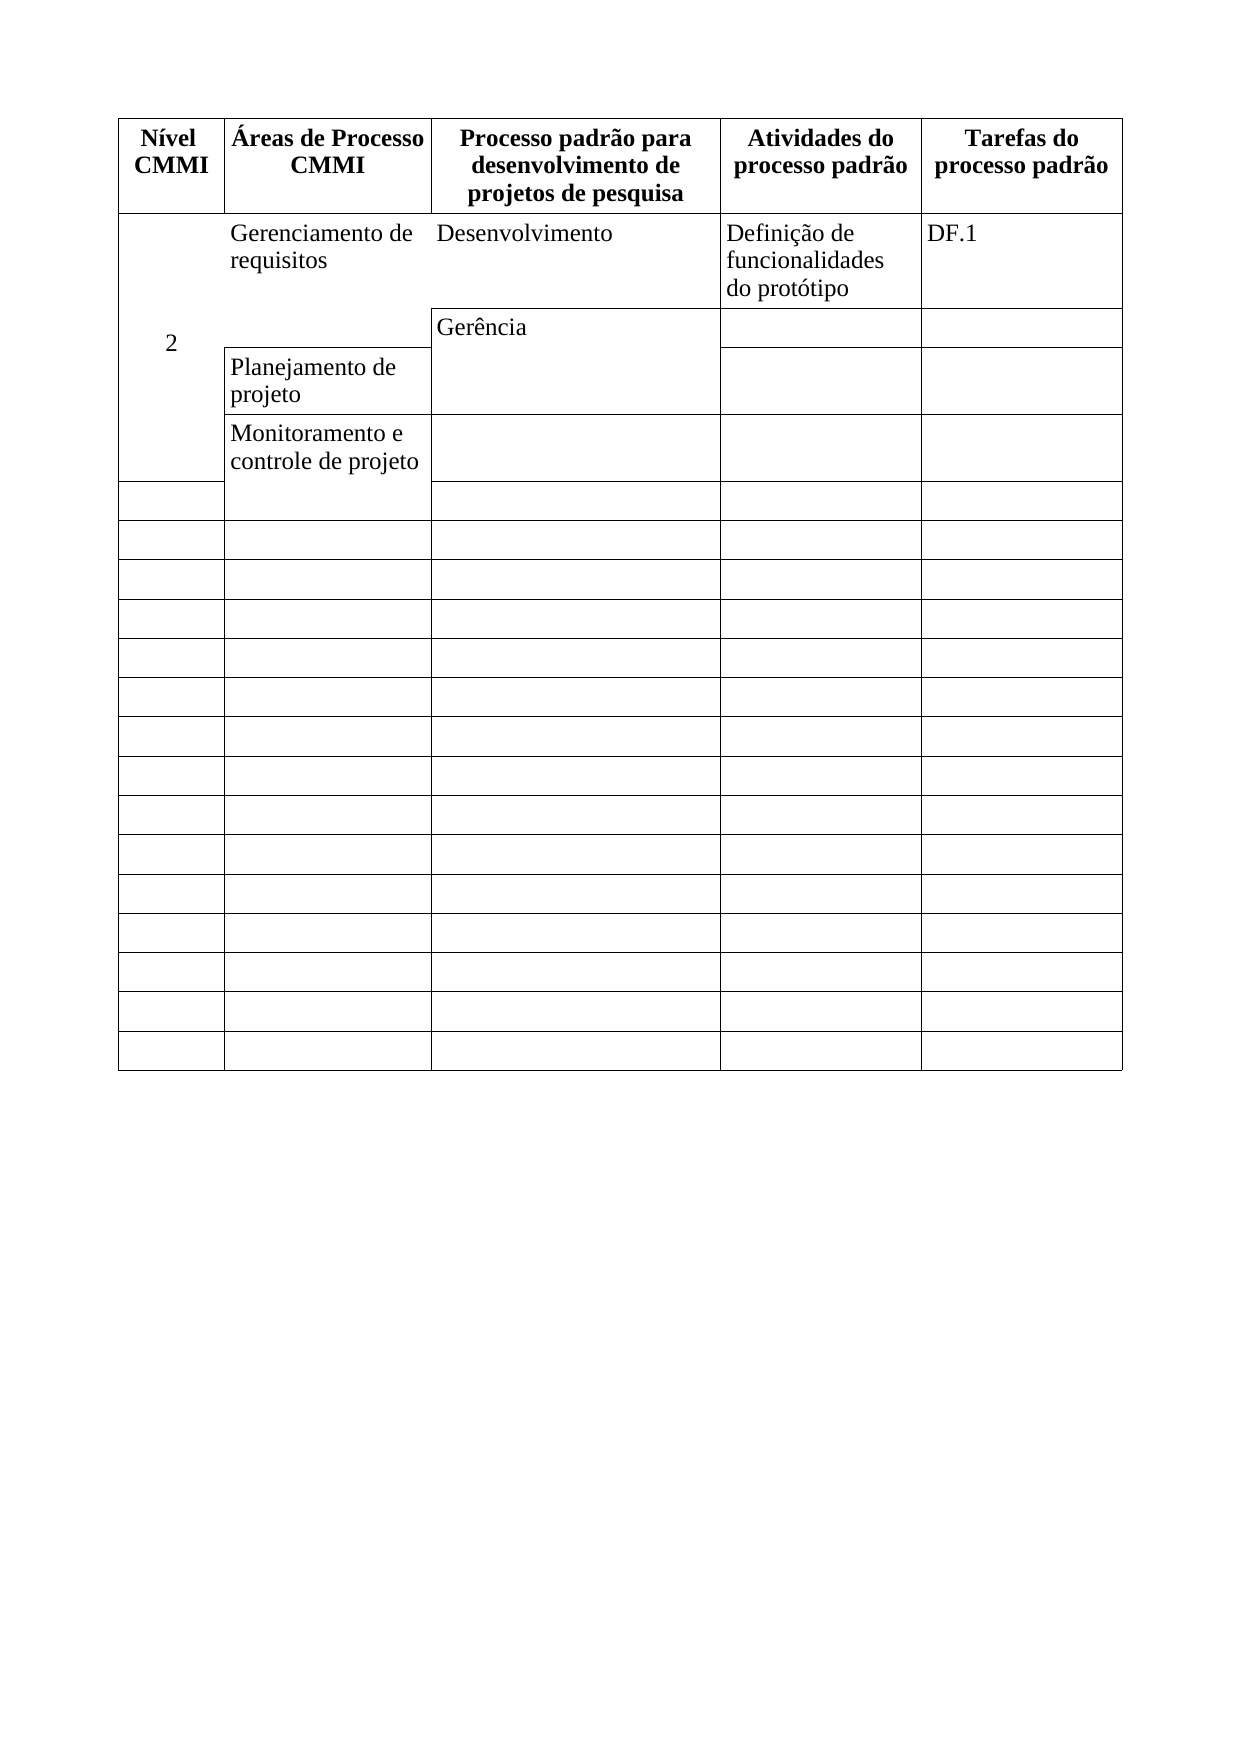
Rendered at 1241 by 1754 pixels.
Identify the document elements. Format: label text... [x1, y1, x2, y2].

table_cell [119, 600, 224, 638]
table_cell [119, 639, 224, 677]
table_header Gerenciamento de requisitos [225, 214, 431, 347]
table_cell [225, 992, 431, 1031]
table_header Desenvolvimento [431, 214, 720, 307]
table_cell [922, 992, 1122, 1031]
table_cell [922, 600, 1122, 638]
table_header Áreas de Processo CMMI [225, 119, 431, 213]
table_cell [432, 953, 720, 991]
table_cell [721, 717, 921, 756]
table_cell [721, 348, 921, 414]
table_cell [432, 796, 720, 834]
table_cell [721, 914, 921, 952]
table_cell [225, 600, 431, 638]
table_cell [922, 875, 1122, 913]
table_cell [721, 560, 921, 598]
table_cell [721, 600, 921, 638]
table_cell [922, 717, 1122, 756]
table_cell [432, 1032, 720, 1070]
table_cell [432, 347, 720, 414]
table_cell Gerência [432, 309, 720, 347]
table_cell [119, 678, 224, 716]
table_cell [432, 835, 720, 873]
table_cell [119, 521, 224, 559]
table_cell [225, 678, 431, 716]
table_cell [721, 835, 921, 873]
table_cell [721, 415, 921, 481]
table_cell [225, 717, 431, 756]
table_header Atividades do processo padrão [721, 119, 921, 213]
table_cell [225, 560, 431, 598]
table_cell [922, 560, 1122, 598]
table_cell [432, 482, 720, 520]
table_cell [721, 639, 921, 677]
table_cell [432, 560, 720, 598]
table_cell [922, 415, 1122, 481]
table_cell [922, 796, 1122, 834]
table_cell [721, 757, 921, 795]
table_cell [922, 914, 1122, 952]
table_cell [119, 560, 224, 598]
table_cell [721, 1032, 921, 1070]
table_cell [721, 953, 921, 991]
table_cell [922, 639, 1122, 677]
table_cell 2 [119, 214, 224, 481]
table_cell [721, 678, 921, 716]
table_cell [432, 600, 720, 638]
table_cell [922, 953, 1122, 991]
table_cell [119, 717, 224, 756]
table_cell [922, 348, 1122, 414]
table_cell [119, 757, 224, 795]
table_cell [432, 678, 720, 716]
table_cell [721, 482, 921, 520]
table_cell [432, 914, 720, 952]
table_cell [432, 415, 720, 481]
table_cell [225, 1032, 431, 1070]
table_cell [432, 757, 720, 795]
table_cell [119, 835, 224, 873]
table_cell [119, 482, 224, 520]
table_cell [721, 521, 921, 559]
table_cell [432, 639, 720, 677]
table_header Processo padrão para desenvolvimento de projetos de pesquisa [432, 119, 720, 213]
table_cell [432, 875, 720, 913]
table_header Tarefas do processo padrão [922, 119, 1122, 213]
table_cell Planejamento de projeto [225, 348, 431, 414]
table_cell [721, 309, 921, 347]
table_cell [119, 796, 224, 834]
table_cell [432, 992, 720, 1031]
table_cell [922, 1032, 1122, 1070]
table_cell [119, 914, 224, 952]
table_cell [922, 757, 1122, 795]
table_cell [119, 992, 224, 1031]
table_cell [922, 309, 1122, 347]
table_cell [225, 914, 431, 952]
table_cell [225, 835, 431, 873]
table_cell [225, 796, 431, 834]
table_cell Monitoramento e controle de projeto [225, 415, 431, 481]
table_cell [922, 482, 1122, 520]
table_cell [432, 717, 720, 756]
table_cell [922, 678, 1122, 716]
table_cell [225, 875, 431, 913]
table_cell [225, 757, 431, 795]
table_cell [225, 521, 431, 559]
table_cell [721, 992, 921, 1031]
table_cell [225, 639, 431, 677]
table_cell [922, 835, 1122, 873]
table_header Nível CMMI [119, 119, 224, 213]
table_header Definição de funcionalidades do protótipo [721, 214, 921, 307]
table_cell [721, 875, 921, 913]
table_cell [225, 481, 431, 520]
table_cell [432, 521, 720, 559]
table_cell [119, 1032, 224, 1070]
table_header DF.1 [922, 214, 1122, 307]
table_cell [119, 875, 224, 913]
table_cell [119, 953, 224, 991]
table_cell [922, 521, 1122, 559]
table_cell [225, 953, 431, 991]
table_cell [721, 796, 921, 834]
